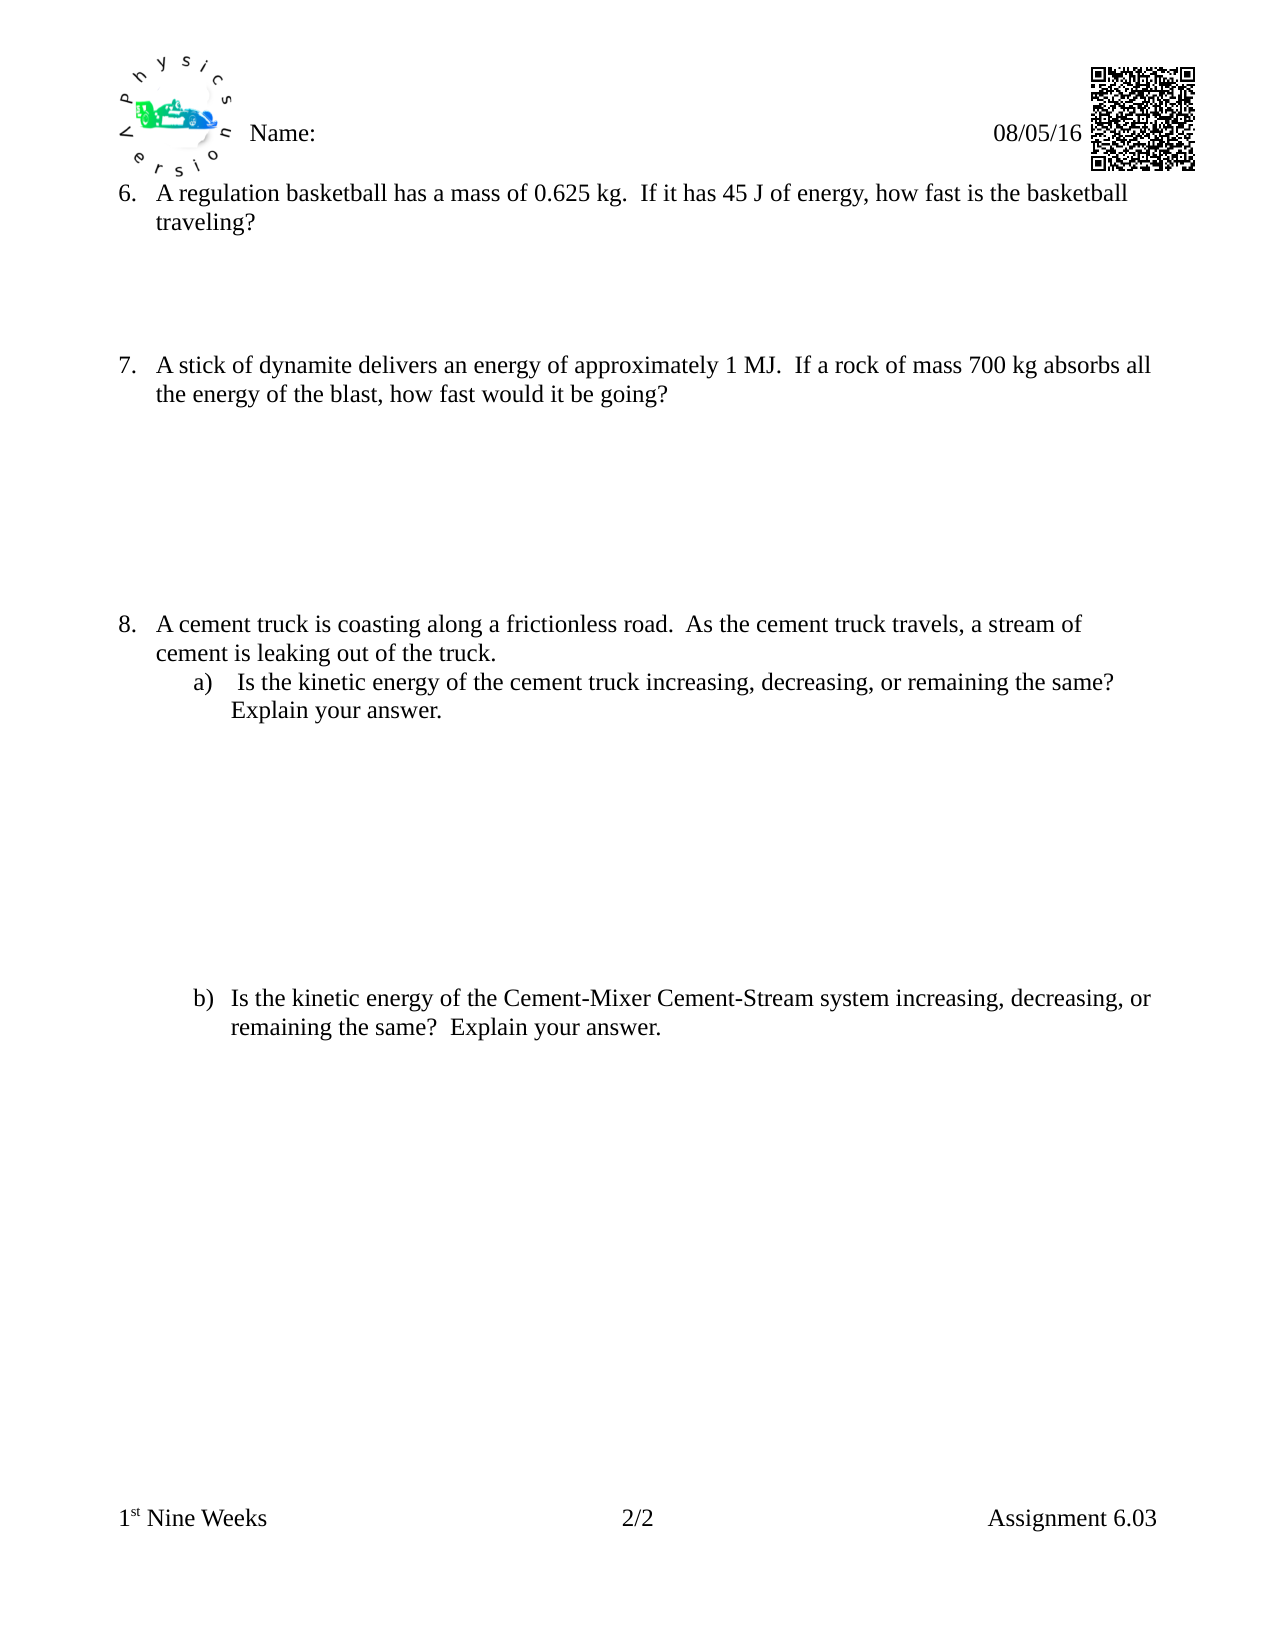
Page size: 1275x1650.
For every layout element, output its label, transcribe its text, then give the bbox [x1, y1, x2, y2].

list Is the kinetic energy of the cement truck increasing, decreasing, or remaining the same? Explain your answer. [193, 667, 1157, 724]
list A cement truck is coasting along a frictionless road. As the cement truck travels, a stream of cement is leaking out of the truck. [118, 609, 1157, 667]
list A regulation basketball has a mass of 0.625 kg. If it has 45 J of energy, how fast is the basketball traveling? [118, 176, 1157, 236]
picture [119, 56, 232, 177]
list Is the kinetic energy of the Cement-Mixer Cement-Stream system increasing, decreasing, or remaining the same? Explain your answer. [193, 983, 1157, 1041]
list A stick of dynamite delivers an energy of approximately 1 MJ. If a rock of mass 700 kg absorbs all the energy of the blast, how fast would it be going? [118, 351, 1157, 408]
picture [1082, 58, 1203, 179]
